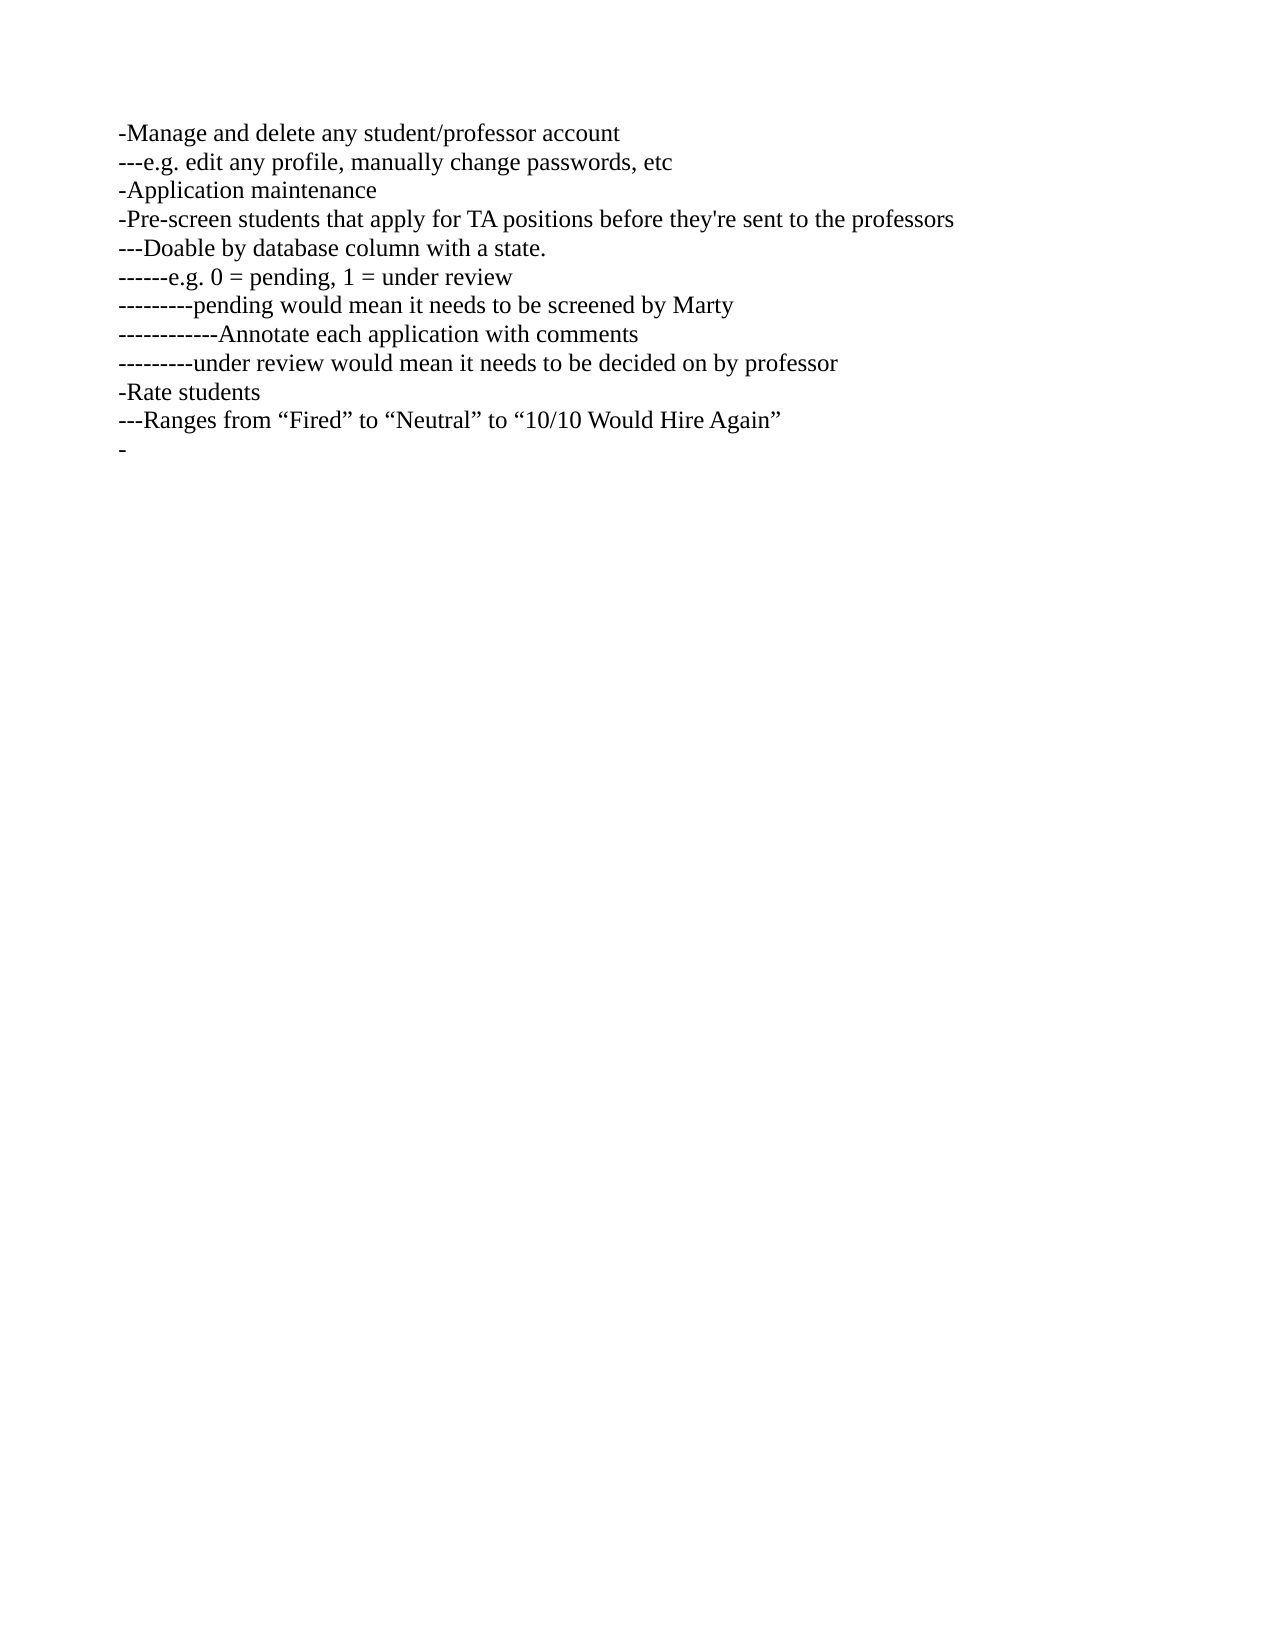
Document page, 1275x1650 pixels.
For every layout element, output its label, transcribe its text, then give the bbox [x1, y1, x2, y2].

text ---------pending would mean it needs to be screened by Marty [118, 291, 1157, 319]
text ---Doable by database column with a state. [118, 233, 1157, 262]
text ---Ranges from “Fired” to “Neutral” to “10/10 Would Hire Again” [118, 406, 1157, 434]
text -Rate students [118, 377, 1157, 406]
text -Manage and delete any student/professor account [118, 118, 1157, 147]
text ------e.g. 0 = pending, 1 = under review [118, 262, 1157, 291]
text -Pre-screen students that apply for TA positions before they're sent to the professors [118, 204, 1157, 233]
text ---------under review would mean it needs to be decided on by professor [118, 348, 1157, 377]
text ---e.g. edit any profile, manually change passwords, etc [118, 147, 1157, 176]
text ------------Annotate each application with comments [118, 319, 1157, 348]
text -Application maintenance [118, 176, 1157, 204]
text - [118, 434, 1157, 463]
